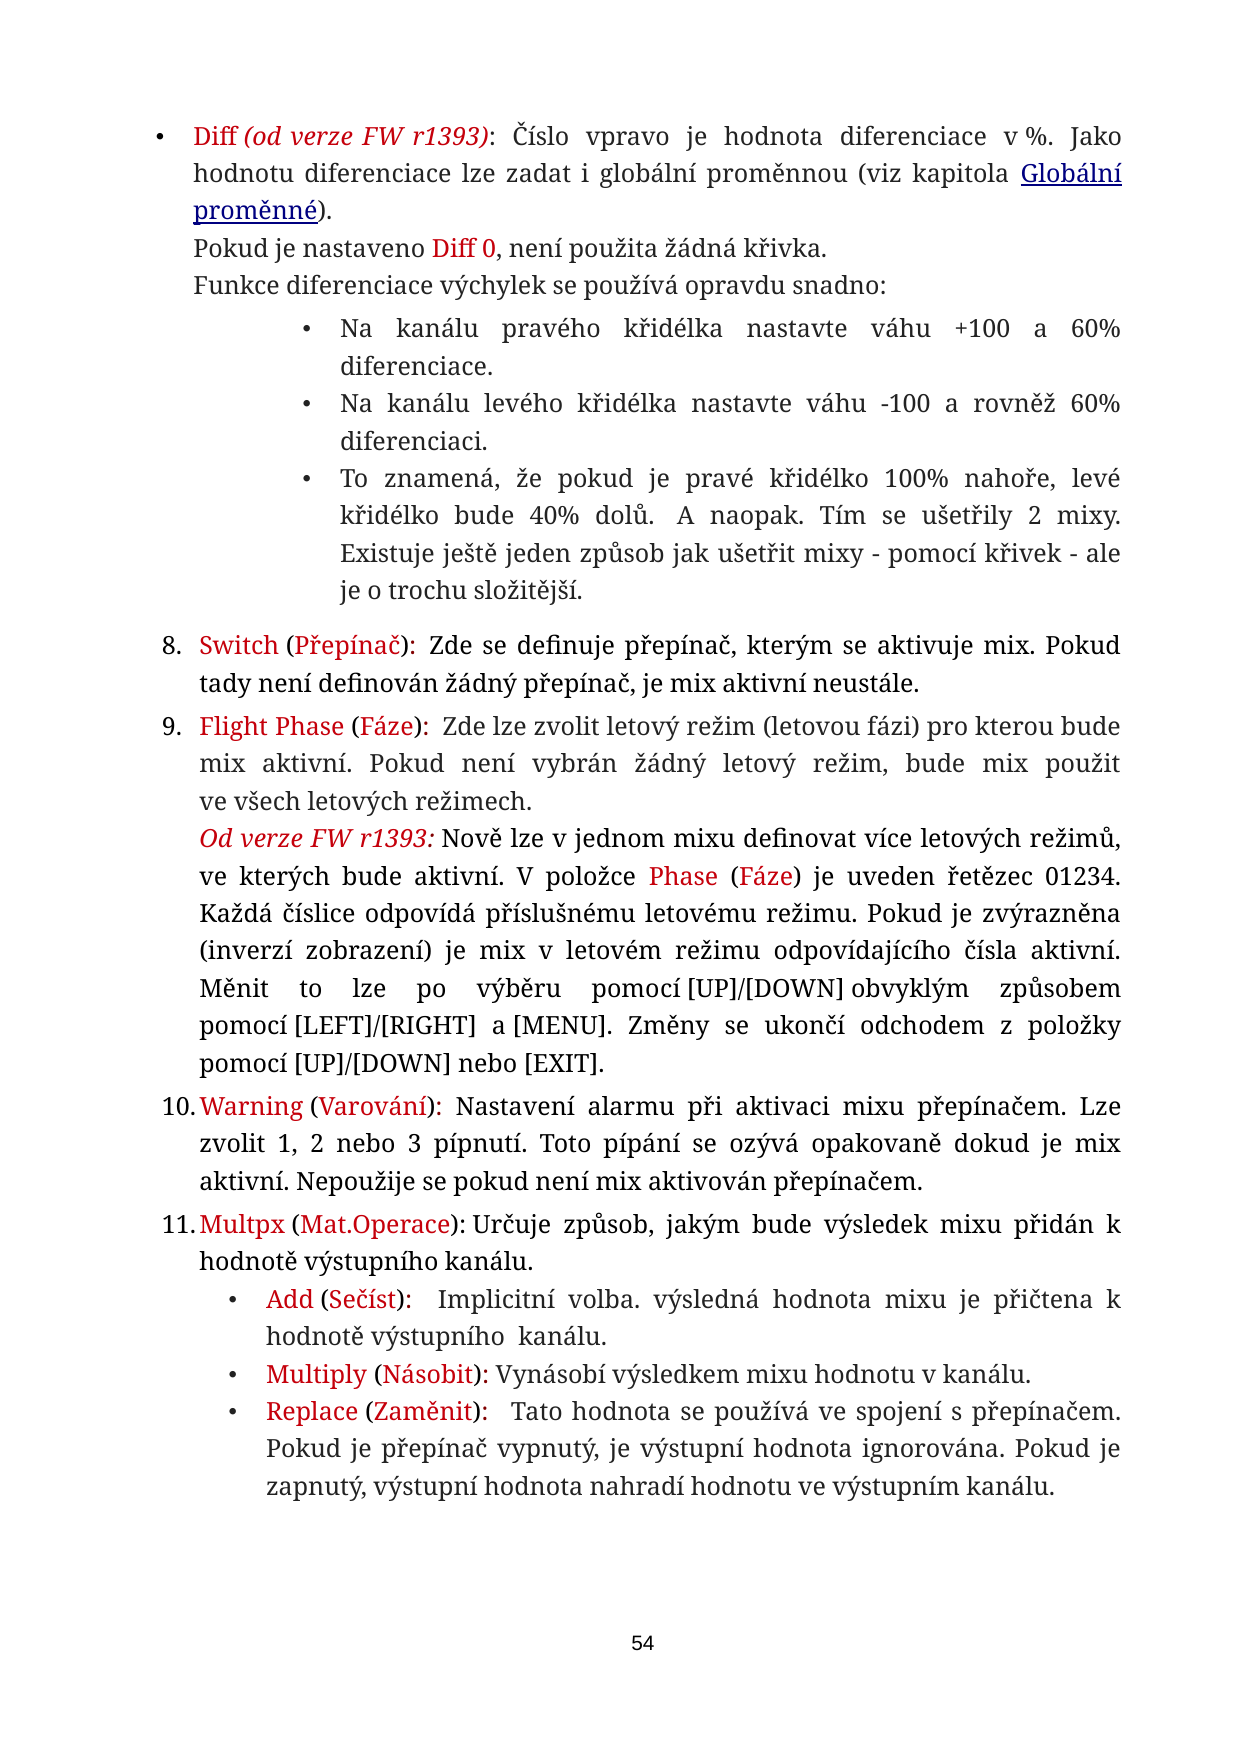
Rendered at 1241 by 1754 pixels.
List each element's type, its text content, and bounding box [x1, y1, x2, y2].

list Add (Sečíst): Implicitní volba. výsledná hodnota mixu je přičtena k hodnotě výstupního kanálu. [228, 1281, 1122, 1353]
list Switch (Přepínač): Zde se definuje přepínač, kterým se aktivuje mix. Pokud tady není definován žádný přepínač, je mix aktivní neustále. [162, 628, 1122, 699]
list Na kanálu levého křidélka nastavte váhu -100 a rovněž 60% diferencia­ci. [302, 386, 1122, 457]
list Flight Phase (Fáze): Zde lze zvolit letový režim (letovou fázi) pro kterou bude mix aktivní. Pokud není vybrán žádný letový režim, bude mix použit ve všech le­tových režimech. Od verze FW r1393: Nově lze v jednom mixu definovat více letových režimů, ve kte­rých bude aktivní. V položce Phase (Fáze) je uveden řetězec 01234. Každá číslice odpovídá příslušnému letovému režimu. Pokud je zvýrazněna (inverzí zobrazení) je mix v letovém režimu odpovídajícího čísla aktivní. Měnit to lze po výběru pomo­cí [UP]/[DOWN] obvyklým způsobem pomocí [LEFT]/[RIGHT] a [MENU]. Změny se ukončí odchodem z položky pomocí [UP]/[DOWN] nebo [EXIT]. [162, 709, 1122, 1079]
list Warning (Varování): Nastavení alarmu při aktivaci mixu přepínačem. Lze zvolit 1, 2 nebo 3 pípnutí. Toto pípání se ozývá opakovaně dokud je mix aktivní. Nepoužije se pokud není mix aktivován přepínačem. [162, 1088, 1122, 1197]
list Multpx (Mat.Operace): Určuje způsob, jakým bude výsledek mixu přidán k hodnotě výstupního kanálu. [162, 1207, 1122, 1278]
list To znamená, že pokud je pravé křidélko 100% nahoře, levé křidélko bude 40% dolů. A naopak. Tím se ušetřily 2 mixy. Existuje ještě jeden způsob jak ušetřit mixy - pomocí křivek - ale je o trochu složitější. [302, 461, 1122, 607]
list Na kanálu pravého křidélka nastavte váhu +100 a 60% diferenciace. [302, 311, 1122, 382]
list Replace (Zaměnit): Tato hodnota se používá ve spojení s přepínačem. Pokud je přepínač vypnutý, je výstupní hodnota ignorována. Pokud je zapnutý, vý­stupní hodnota nahradí hodnotu ve výstupním kanálu. [228, 1394, 1122, 1502]
list Multiply (Násobit): Vynásobí výsledkem mixu hodnotu v kanálu. [228, 1356, 1122, 1390]
list Diff (od verze FW r1393): Číslo vpravo je hodnota diferenciace v %. Jako hodnotu diferenciace lze zadat i globální proměnnou (viz kapitola Globální proměnné). Pokud je nastaveno Diff 0, není použita žádná křivka. Funkce diferenciace výchylek se používá opravdu snadno: [156, 118, 1122, 302]
